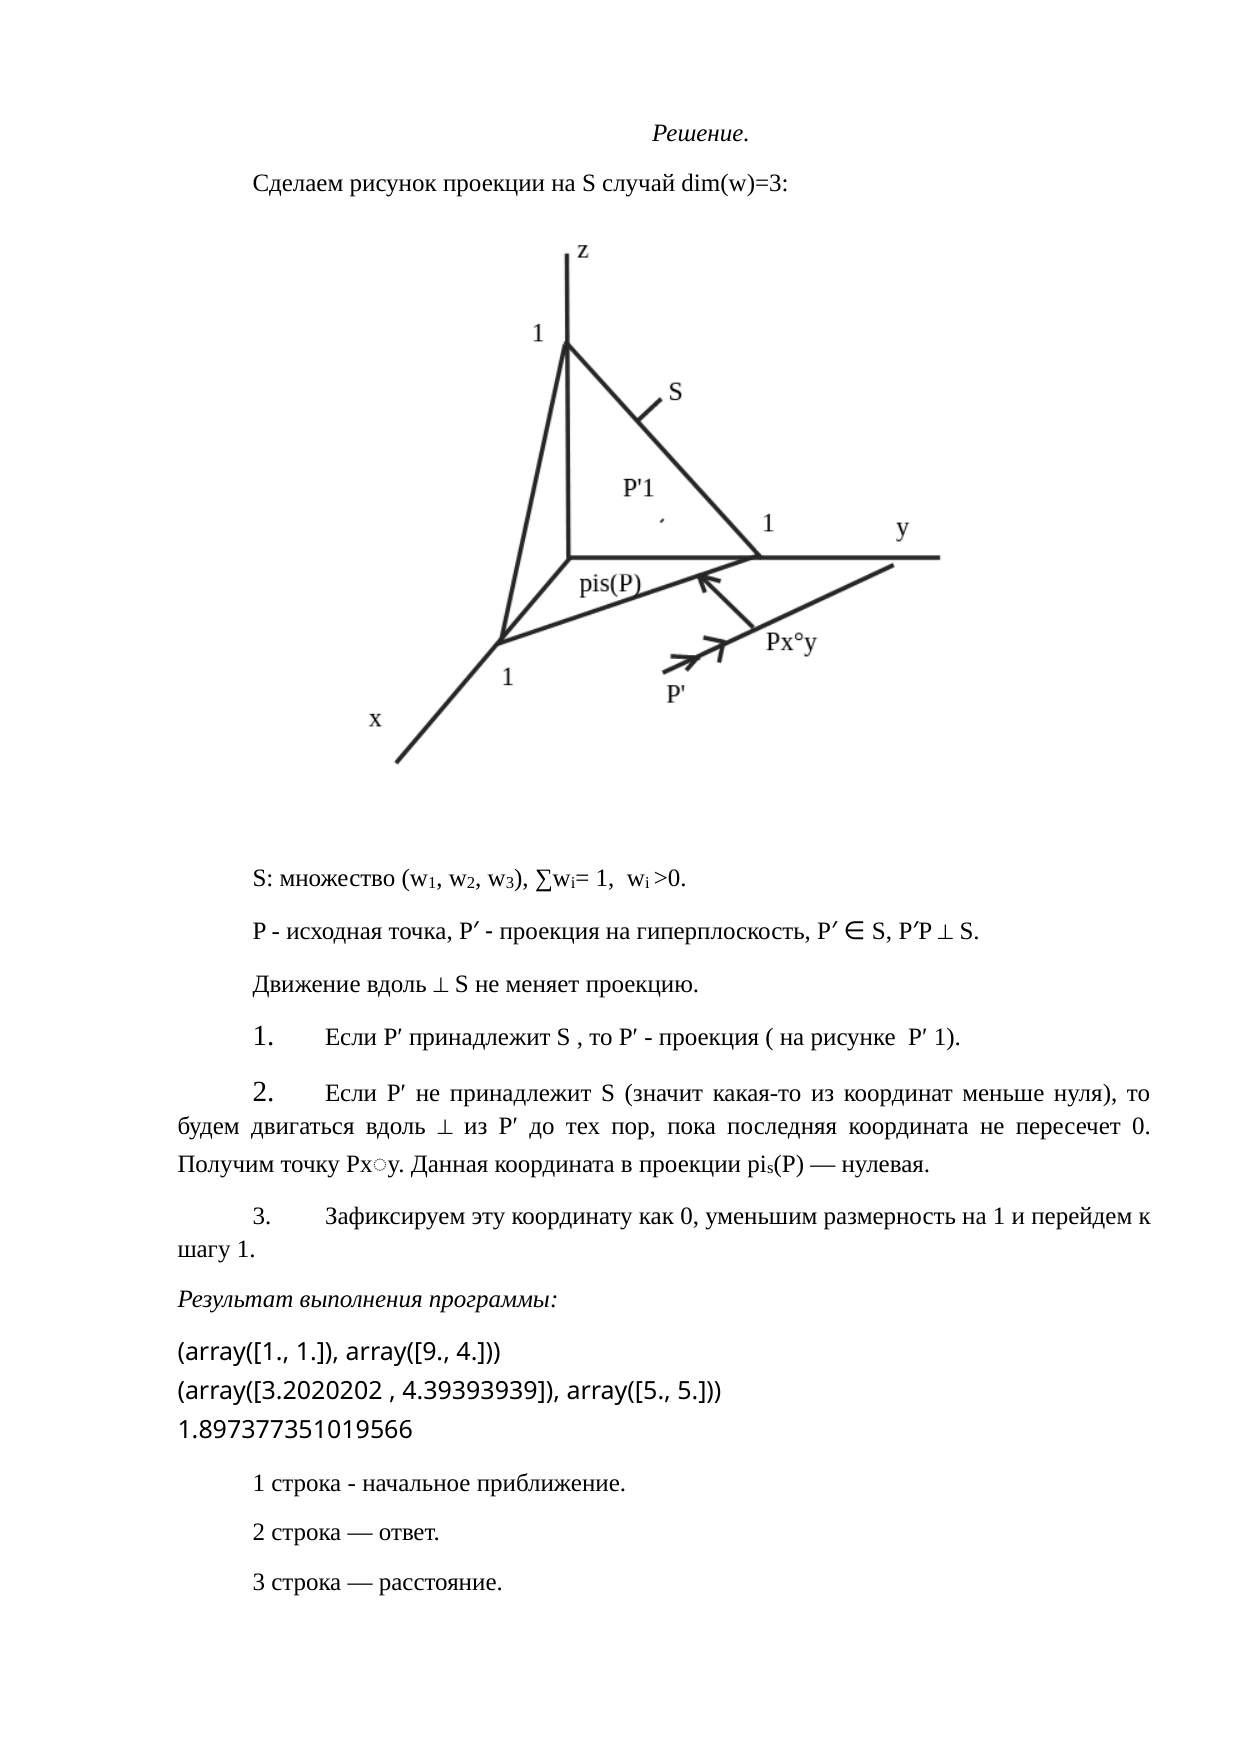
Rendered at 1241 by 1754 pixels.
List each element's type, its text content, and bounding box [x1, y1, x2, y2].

text S: множество (w1, w2, w3), ∑wi= 1, wi >0. [177, 217, 1152, 892]
text Движение вдоль ⟂ S не меняет проекцию. [177, 969, 1152, 997]
list Если P′ принадлежит S , то P′ - проекция ( на рисунке P′ 1). [177, 1018, 1152, 1052]
list Зафиксируем эту координату как 0, уменьшим размерность на 1 и перейдем к шагу 1. [177, 1201, 1152, 1263]
text Сделаем рисунок проекции на S случай dim(w)=3: [177, 168, 1152, 197]
text 1 строка - начальное приближение. [177, 1468, 1152, 1496]
list Если P′ не принадлежит S (значит какая-то из координат меньше нуля), то будем двигаться вдоль ⟂ из P′ до тех пор, пока последняя координата не пересечет 0. Получим точку Px◌y. Данная координата в проекции pis(P) — нулевая. [177, 1074, 1152, 1179]
text 3 строка — расстояние. [177, 1567, 1152, 1596]
text (array([1., 1.]), array([9., 4.])) (array([3.2020202 , 4.39393939]), array([5., 5.])) 1.897377351019566 [177, 1333, 1152, 1446]
text Решение. [177, 118, 1152, 147]
text 2 строка — ответ. [177, 1517, 1152, 1546]
text Результат выполнения программы: [177, 1284, 1152, 1313]
text P - исходная точка, P′ - проекция на гиперплоскость, P′ ∈ S, P′P ⟂ S. [177, 913, 1152, 947]
